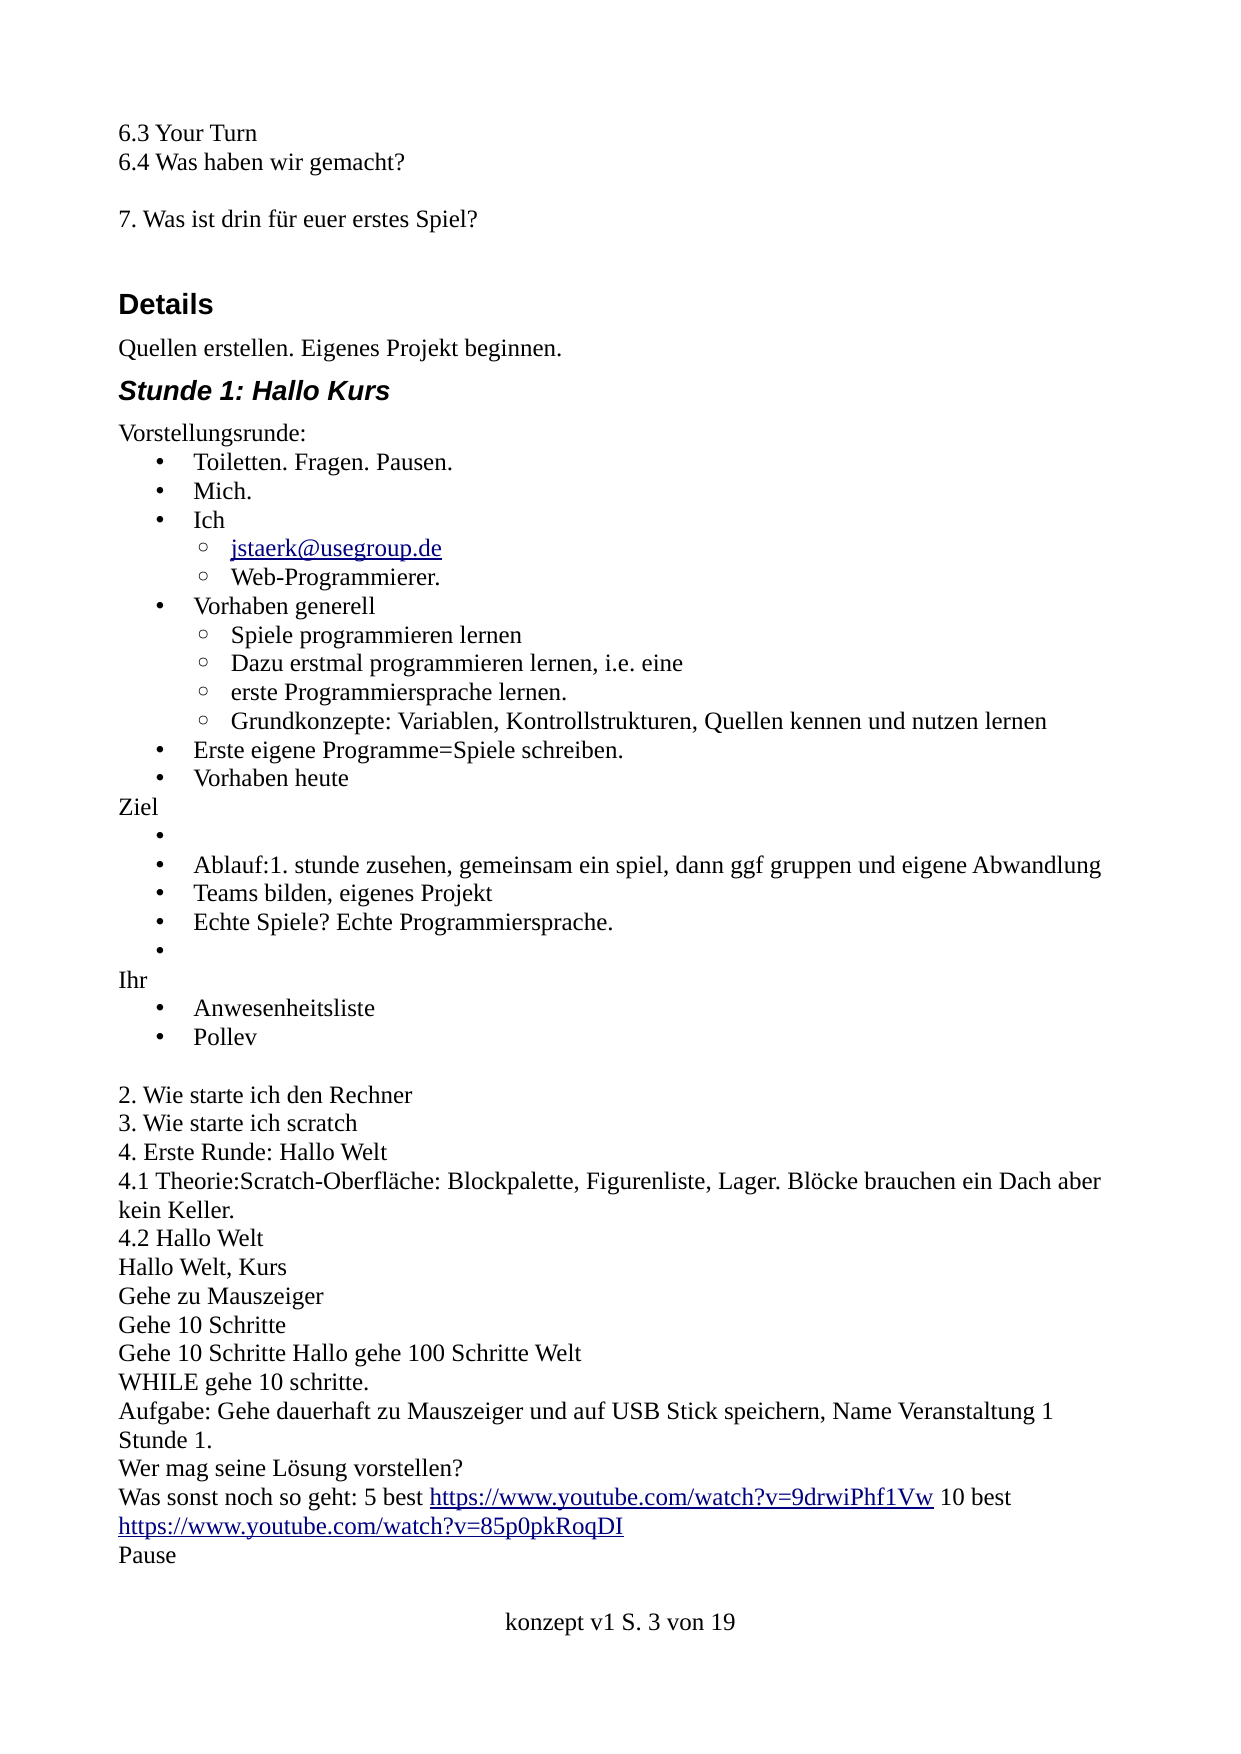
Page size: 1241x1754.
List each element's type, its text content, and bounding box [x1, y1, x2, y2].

list erste Programmiersprache lernen. [193, 677, 1122, 706]
text Gehe 10 Schritte [118, 1310, 1122, 1338]
text 7. Was ist drin für euer erstes Spiel? [118, 204, 1122, 233]
text 3. Wie starte ich scratch [118, 1108, 1122, 1137]
list jstaerk@usegroup.de [193, 533, 1122, 562]
text Aufgabe: Gehe dauerhaft zu Mauszeiger und auf USB Stick speichern, Name Veranstaltung 1 Stunde 1. [118, 1396, 1122, 1453]
list Ich [156, 505, 1122, 533]
text 4. Erste Runde: Hallo Welt [118, 1137, 1122, 1166]
list Ablauf:1. stunde zusehen, gemeinsam ein spiel, dann ggf gruppen und eigene Abwandlung [156, 850, 1122, 878]
text 2. Wie starte ich den Rechner [118, 1080, 1122, 1108]
list Vorhaben heute [156, 763, 1122, 792]
text Vorstellungsrunde: [118, 418, 1122, 447]
list Grundkonzepte: Variablen, Kontrollstrukturen, Quellen kennen und nutzen lernen [193, 706, 1122, 735]
list Erste eigene Programme=Spiele schreiben. [156, 735, 1122, 763]
text Hallo Welt, Kurs [118, 1252, 1122, 1281]
list Web-Programmierer. [193, 562, 1122, 591]
list Vorhaben generell [156, 591, 1122, 620]
list Teams bilden, eigenes Projekt [156, 878, 1122, 907]
text Wer mag seine Lösung vorstellen? [118, 1453, 1122, 1482]
list Mich. [156, 476, 1122, 505]
text 6.3 Your Turn [118, 118, 1122, 147]
text WHILE gehe 10 schritte. [118, 1367, 1122, 1396]
text 4.2 Hallo Welt [118, 1223, 1122, 1252]
list Echte Spiele? Echte Programmiersprache. [156, 907, 1122, 936]
text Gehe 10 Schritte Hallo gehe 100 Schritte Welt [118, 1338, 1122, 1367]
text 4.1 Theorie:Scratch-Oberfläche: Blockpalette, Figurenliste, Lager. Blöcke brauchen ein Dach aber kein Keller. [118, 1166, 1122, 1223]
text 6.4 Was haben wir gemacht? [118, 147, 1122, 176]
subtitle Stunde 1: Hallo Kurs [118, 374, 1122, 406]
subtitle Details [118, 287, 1122, 320]
text Was sonst noch so geht: 5 best https://www.youtube.com/watch?v=9drwiPhf1Vw 10 best https://www.youtube.com/watch?v=85p0pkRoqDI [118, 1482, 1122, 1540]
text Quellen erstellen. Eigenes Projekt beginnen. [118, 333, 1122, 362]
text Pause [118, 1540, 1122, 1568]
list Spiele programmieren lernen [193, 620, 1122, 648]
list Toiletten. Fragen. Pausen. [156, 447, 1122, 476]
list Pollev [156, 1022, 1122, 1051]
list Dazu erstmal programmieren lernen, i.e. eine [193, 648, 1122, 677]
text Ziel [118, 792, 1122, 821]
text Gehe zu Mauszeiger [118, 1281, 1122, 1310]
list Anwesenheitsliste [156, 993, 1122, 1022]
text Ihr [118, 965, 1122, 993]
